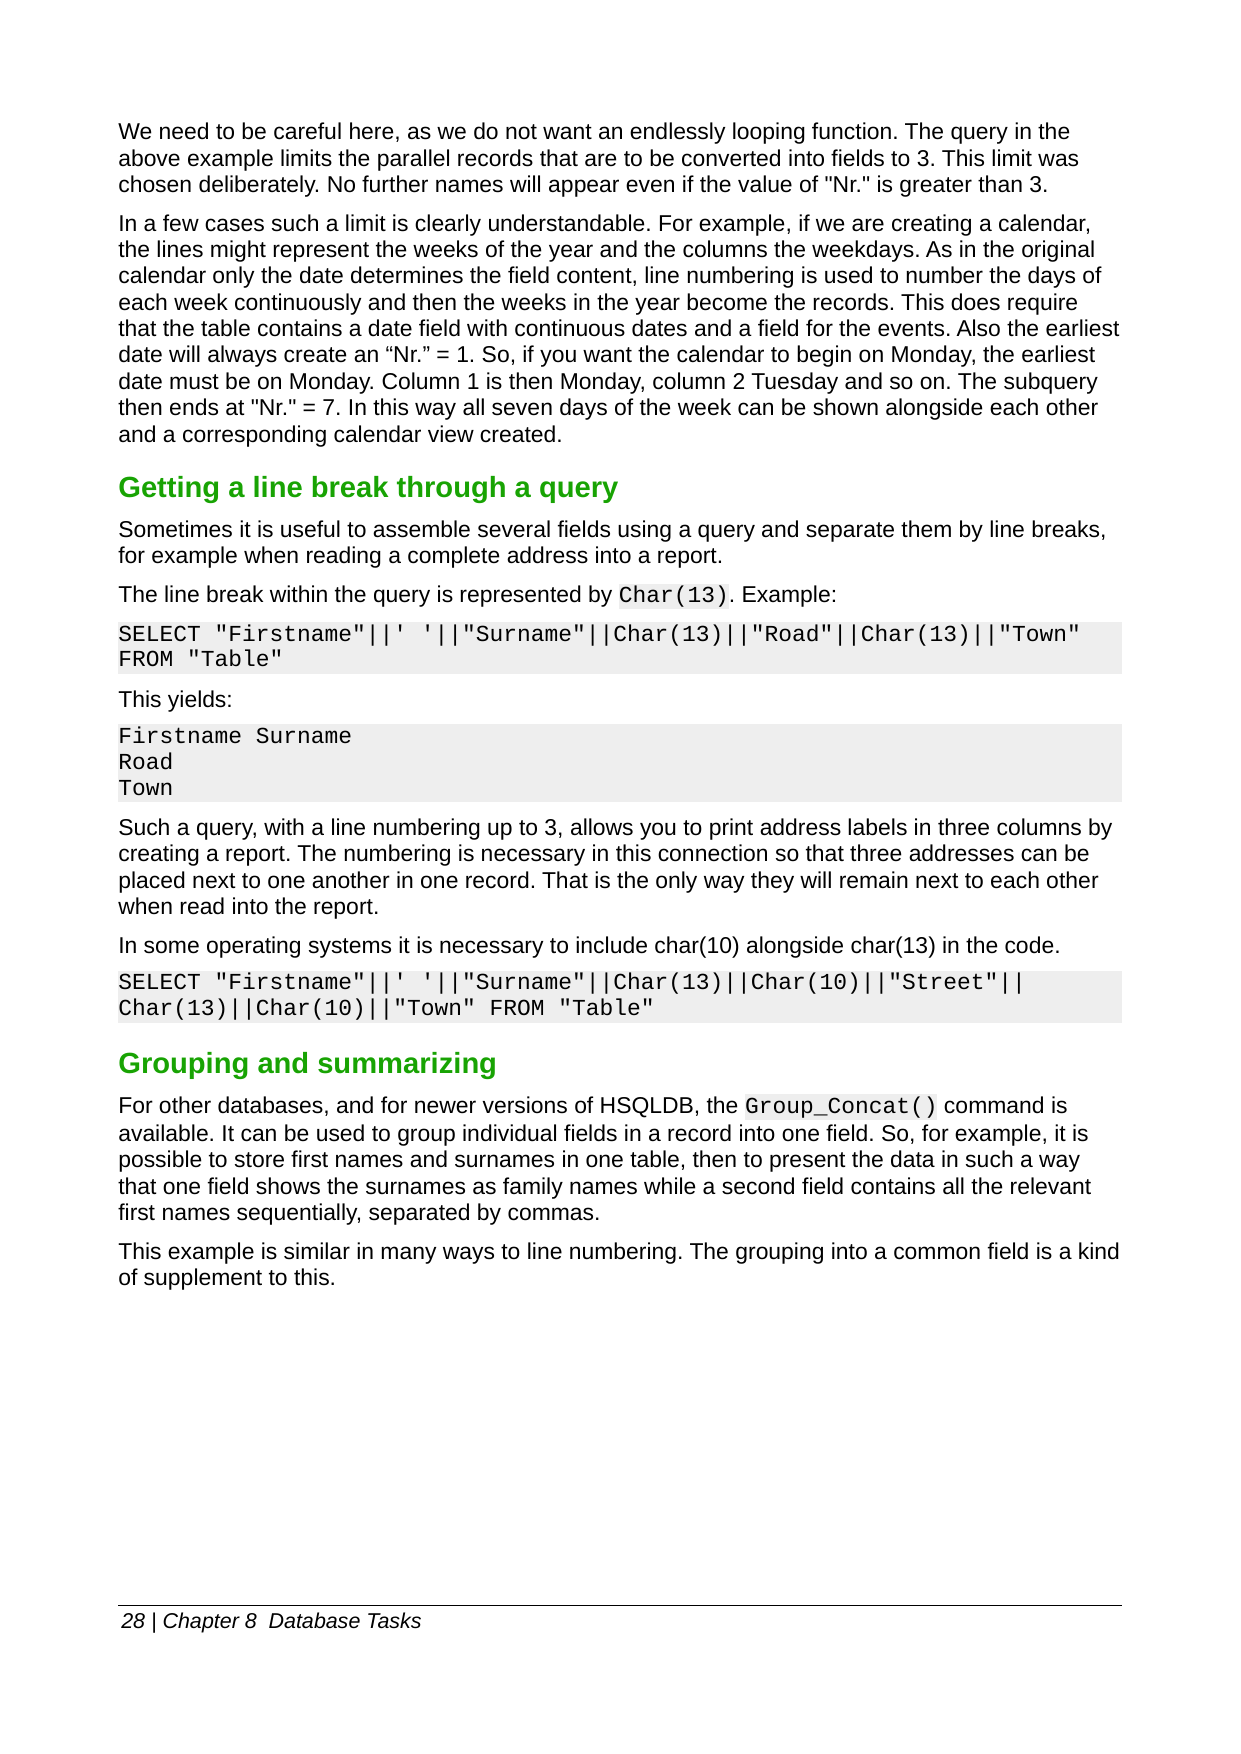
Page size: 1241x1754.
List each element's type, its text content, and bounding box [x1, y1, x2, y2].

text For other databases, and for newer versions of HSQLDB, the Group_Concat() command is available. It can be used to group individual fields in a record into one field. So, for example, it is possible to store first names and surnames in one table, then to present the data in such a way that one field shows the surnames as family names while a second field contains all the relevant first names sequentially, separated by commas. [118, 1092, 1122, 1225]
text Sometimes it is useful to assemble several fields using a query and separate them by line breaks, for example when reading a complete address into a report. [118, 516, 1122, 568]
text This example is similar in many ways to line numbering. The grouping into a common field is a kind of supplement to this. [118, 1238, 1122, 1291]
text SELECT "Firstname"||' '||"Surname"||Char(13)||Char(10)||"Street"||Char(13)||Char(10)||"Town" FROM "Table" [118, 971, 1122, 1023]
subtitle Getting a line break through a query [118, 471, 1122, 504]
text SELECT "Firstname"||' '||"Surname"||Char(13)||"Road"||Char(13)||"Town" FROM "Table" [118, 622, 1122, 674]
text In a few cases such a limit is clearly understandable. For example, if we are creating a calendar, the lines might represent the weeks of the year and the columns the weekdays. As in the original calendar only the date determines the field content, line numbering is used to number the days of each week continuously and then the weeks in the year become the records. This does require that the table contains a date field with continuous dates and a field for the events. Also the earliest date will always create an “Nr.” = 1. So, if you want the calendar to begin on Monday, the earliest date must be on Monday. Column 1 is then Monday, column 2 Tuesday and so on. The subquery then ends at "Nr." = 7. In this way all seven days of the week can be shown alongside each other and a corresponding calendar view created. [118, 210, 1122, 447]
text The line break within the query is represented by Char(13). Example: [118, 581, 1122, 609]
text In some operating systems it is necessary to include char(10) alongside char(13) in the code. [118, 932, 1122, 958]
text Such a query, with a line numbering up to 3, allows you to print address labels in three columns by creating a report. The numbering is necessary in this connection so that three addresses can be placed next to one another in one record. That is the only way they will remain next to each other when read into the report. [118, 814, 1122, 919]
text Firstname Surname Road Town [118, 724, 1122, 802]
text We need to be careful here, as we do not want an endlessly looping function. The query in the above example limits the parallel records that are to be converted into fields to 3. This limit was chosen deliberately. No further names will appear even if the value of "Nr." is greater than 3. [118, 118, 1122, 197]
subtitle Grouping and summarizing [118, 1046, 1122, 1080]
text This yields: [118, 686, 1122, 712]
